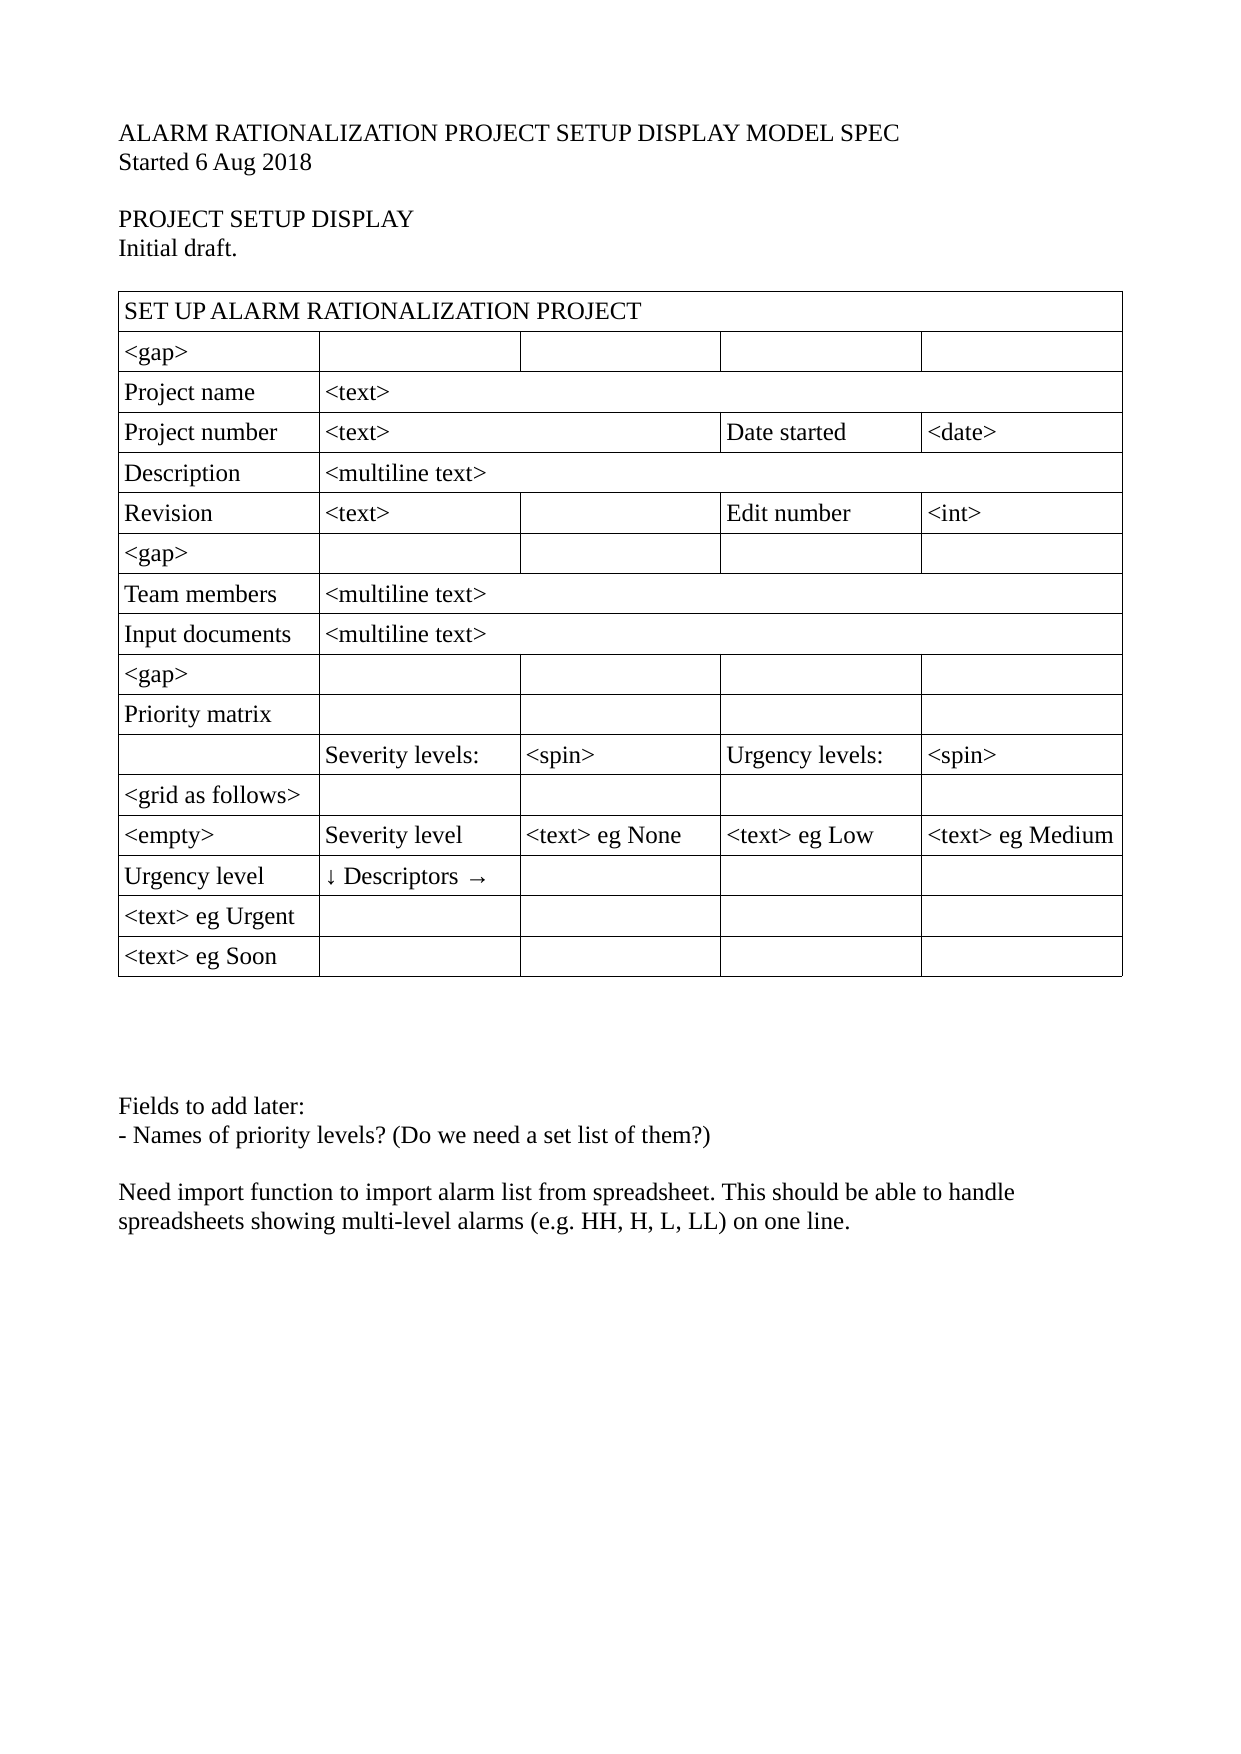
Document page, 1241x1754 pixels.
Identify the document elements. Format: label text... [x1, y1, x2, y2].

table_cell [721, 655, 921, 694]
table_cell [721, 332, 921, 371]
table_cell [320, 534, 520, 573]
table_cell Project name [119, 372, 319, 412]
table_cell Description [119, 453, 319, 492]
table_cell Date started [721, 413, 921, 452]
table_cell <date> [922, 413, 1122, 452]
table_cell <multiline text> [320, 614, 1122, 653]
table_cell <empty> [119, 816, 319, 855]
table_cell Edit number [721, 493, 921, 532]
table_cell Priority matrix [119, 695, 319, 734]
table_cell <multiline text> [320, 574, 1122, 613]
table_cell Input documents [119, 614, 319, 653]
text PROJECT SETUP DISPLAY [118, 204, 1122, 233]
table_cell [119, 735, 319, 774]
table_cell <text> [320, 413, 720, 452]
table_cell [521, 896, 720, 936]
table_cell <text> eg Low [721, 816, 921, 855]
table_cell [521, 332, 720, 371]
table_cell [721, 695, 921, 734]
table_cell <text> eg None [521, 816, 720, 855]
table_cell [521, 695, 720, 734]
table_cell [521, 937, 720, 976]
table_cell Team members [119, 574, 319, 613]
table_cell <grid as follows> [119, 775, 319, 815]
text Need import function to import alarm list from spreadsheet. This should be able to handle spreadsheets showing multi-level alarms (e.g. HH, H, L, LL) on one line. [118, 1177, 1122, 1235]
table_cell [721, 775, 921, 815]
table_cell [922, 695, 1122, 734]
table_cell [320, 937, 520, 976]
table_cell Project number [119, 413, 319, 452]
table_cell [521, 655, 720, 694]
table_cell [721, 937, 921, 976]
table_cell <text> [320, 372, 1122, 412]
table_cell <gap> [119, 534, 319, 573]
table_cell <text> eg Medium [922, 816, 1122, 855]
table_cell [922, 332, 1122, 371]
table_cell [922, 655, 1122, 694]
table_cell [922, 896, 1122, 936]
table_cell Severity levels: [320, 735, 520, 774]
table_cell Urgency level [119, 856, 319, 895]
table_cell [521, 856, 720, 895]
table_cell <int> [922, 493, 1122, 532]
text Fields to add later: [118, 1091, 1122, 1120]
table_cell <spin> [521, 735, 720, 774]
table_cell ↓ Descriptors → [320, 856, 520, 895]
table_cell [521, 493, 720, 532]
table_cell [320, 332, 520, 371]
table_cell [721, 856, 921, 895]
table_cell <text> eg Urgent [119, 896, 319, 936]
table_cell <spin> [922, 735, 1122, 774]
table_cell [320, 775, 520, 815]
text - Names of priority levels? (Do we need a set list of them?) [118, 1120, 1122, 1148]
table_cell <multiline text> [320, 453, 1122, 492]
table_cell [320, 695, 520, 734]
text Initial draft. [118, 233, 1122, 262]
text ALARM RATIONALIZATION PROJECT SETUP DISPLAY MODEL SPEC [118, 118, 1122, 147]
table_cell Urgency levels: [721, 735, 921, 774]
table_header SET UP ALARM RATIONALIZATION PROJECT [119, 292, 1122, 331]
table_cell [320, 896, 520, 936]
table_cell [320, 655, 520, 694]
table_cell <gap> [119, 655, 319, 694]
table_cell <gap> [119, 332, 319, 371]
table_cell [922, 937, 1122, 976]
table_cell Revision [119, 493, 319, 532]
table_cell <text> [320, 493, 520, 532]
table_cell Severity level [320, 816, 520, 855]
table_cell [922, 775, 1122, 815]
table_cell [721, 534, 921, 573]
table_cell [721, 896, 921, 936]
table_cell <text> eg Soon [119, 937, 319, 976]
table_cell [521, 775, 720, 815]
table_cell [521, 534, 720, 573]
table_cell [922, 534, 1122, 573]
table_cell [922, 856, 1122, 895]
text Started 6 Aug 2018 [118, 147, 1122, 176]
